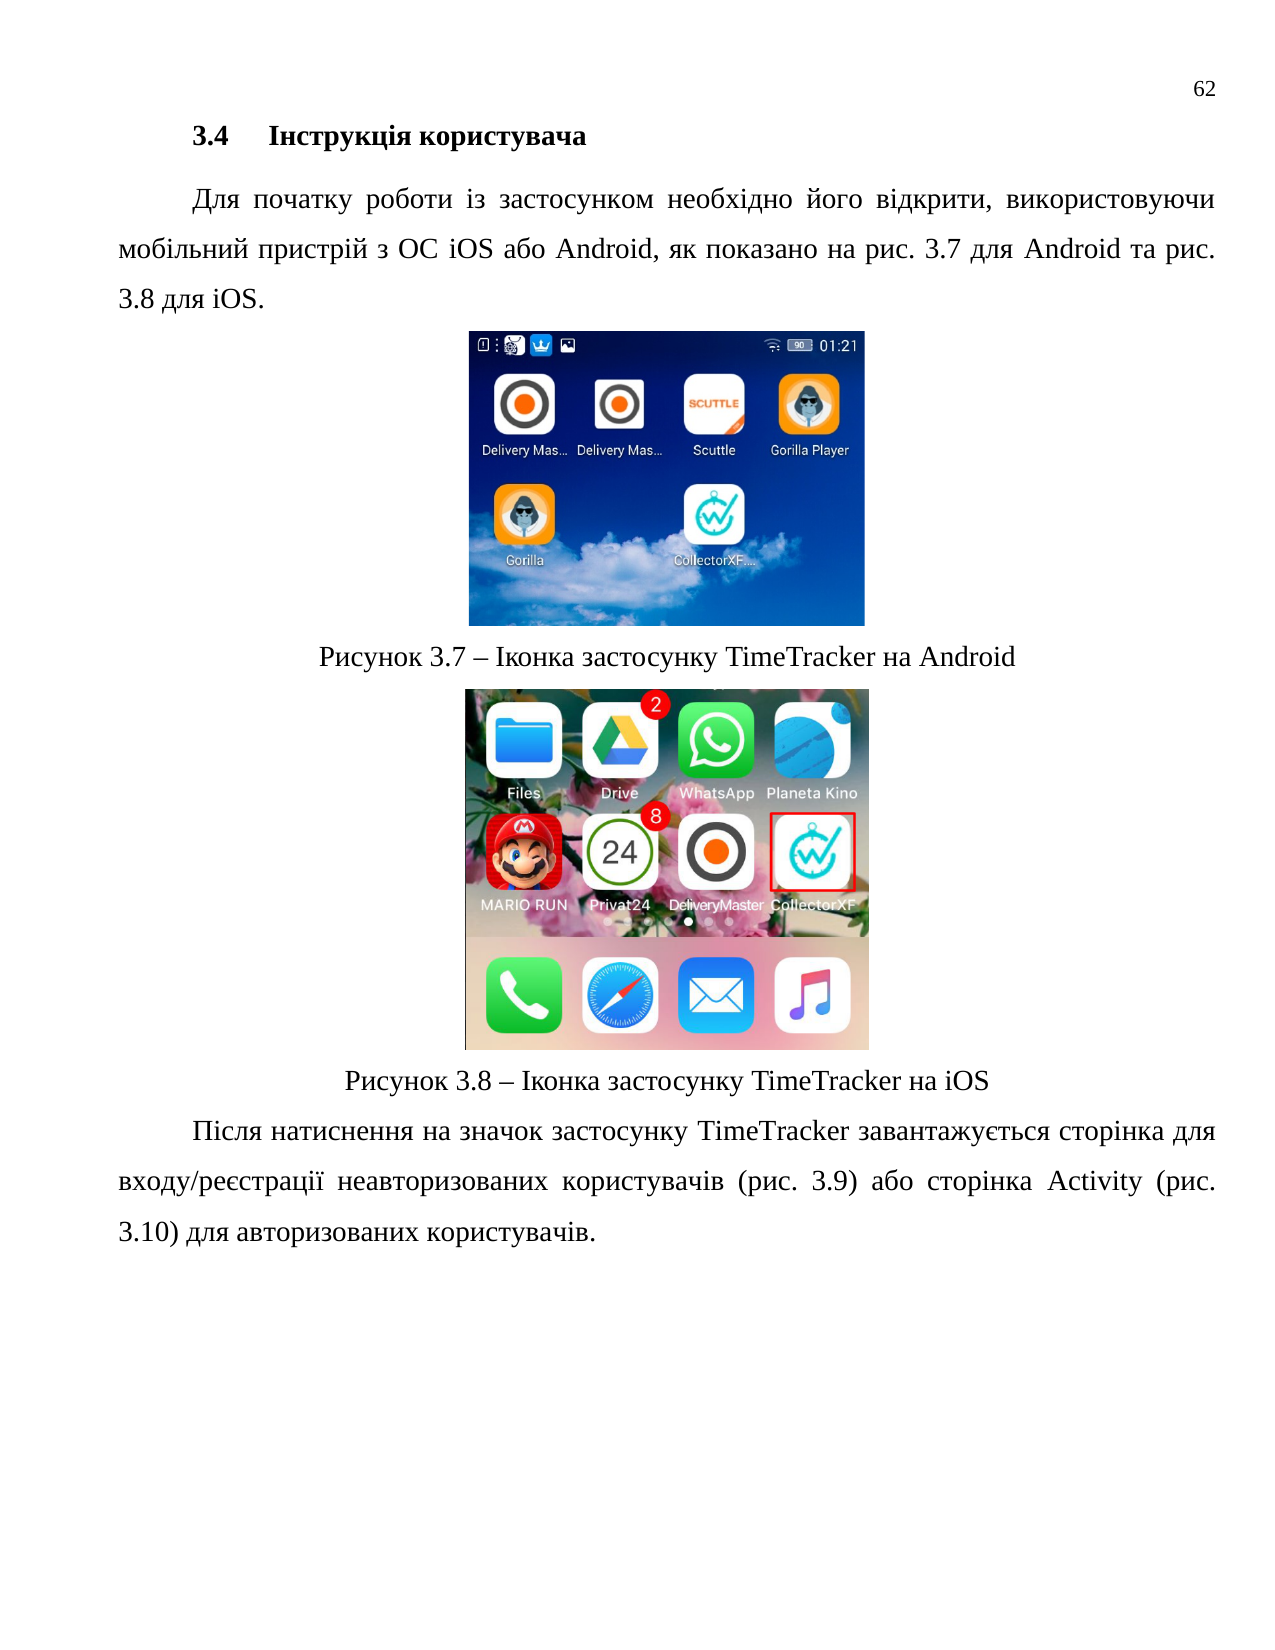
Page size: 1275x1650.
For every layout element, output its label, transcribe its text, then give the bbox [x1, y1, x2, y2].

text Рисунок 3.8 – Іконка застосунку TimeTracker на iOS [118, 1063, 1216, 1096]
picture [468, 331, 865, 626]
picture [465, 689, 869, 1050]
text Рисунок 3.7 – Іконка застосунку TimeTracker на Android [118, 639, 1216, 672]
subtitle Інструкція користувача [192, 118, 1216, 152]
text Після натиснення на значок застосунку TimeTracker завантажується сторінка для входу/реєстрації неавторизованих користувачів (рис. 3.9) або сторінка Activity (рис. 3.10) для авторизованих користувачів. [118, 1113, 1216, 1247]
text Для початку роботи із застосунком необхідно його відкрити, використовуючи мобільний пристрій з ОС iOS або Android, як показано на рис. 3.7 для Android та рис. 3.8 для iOS. [118, 181, 1216, 315]
